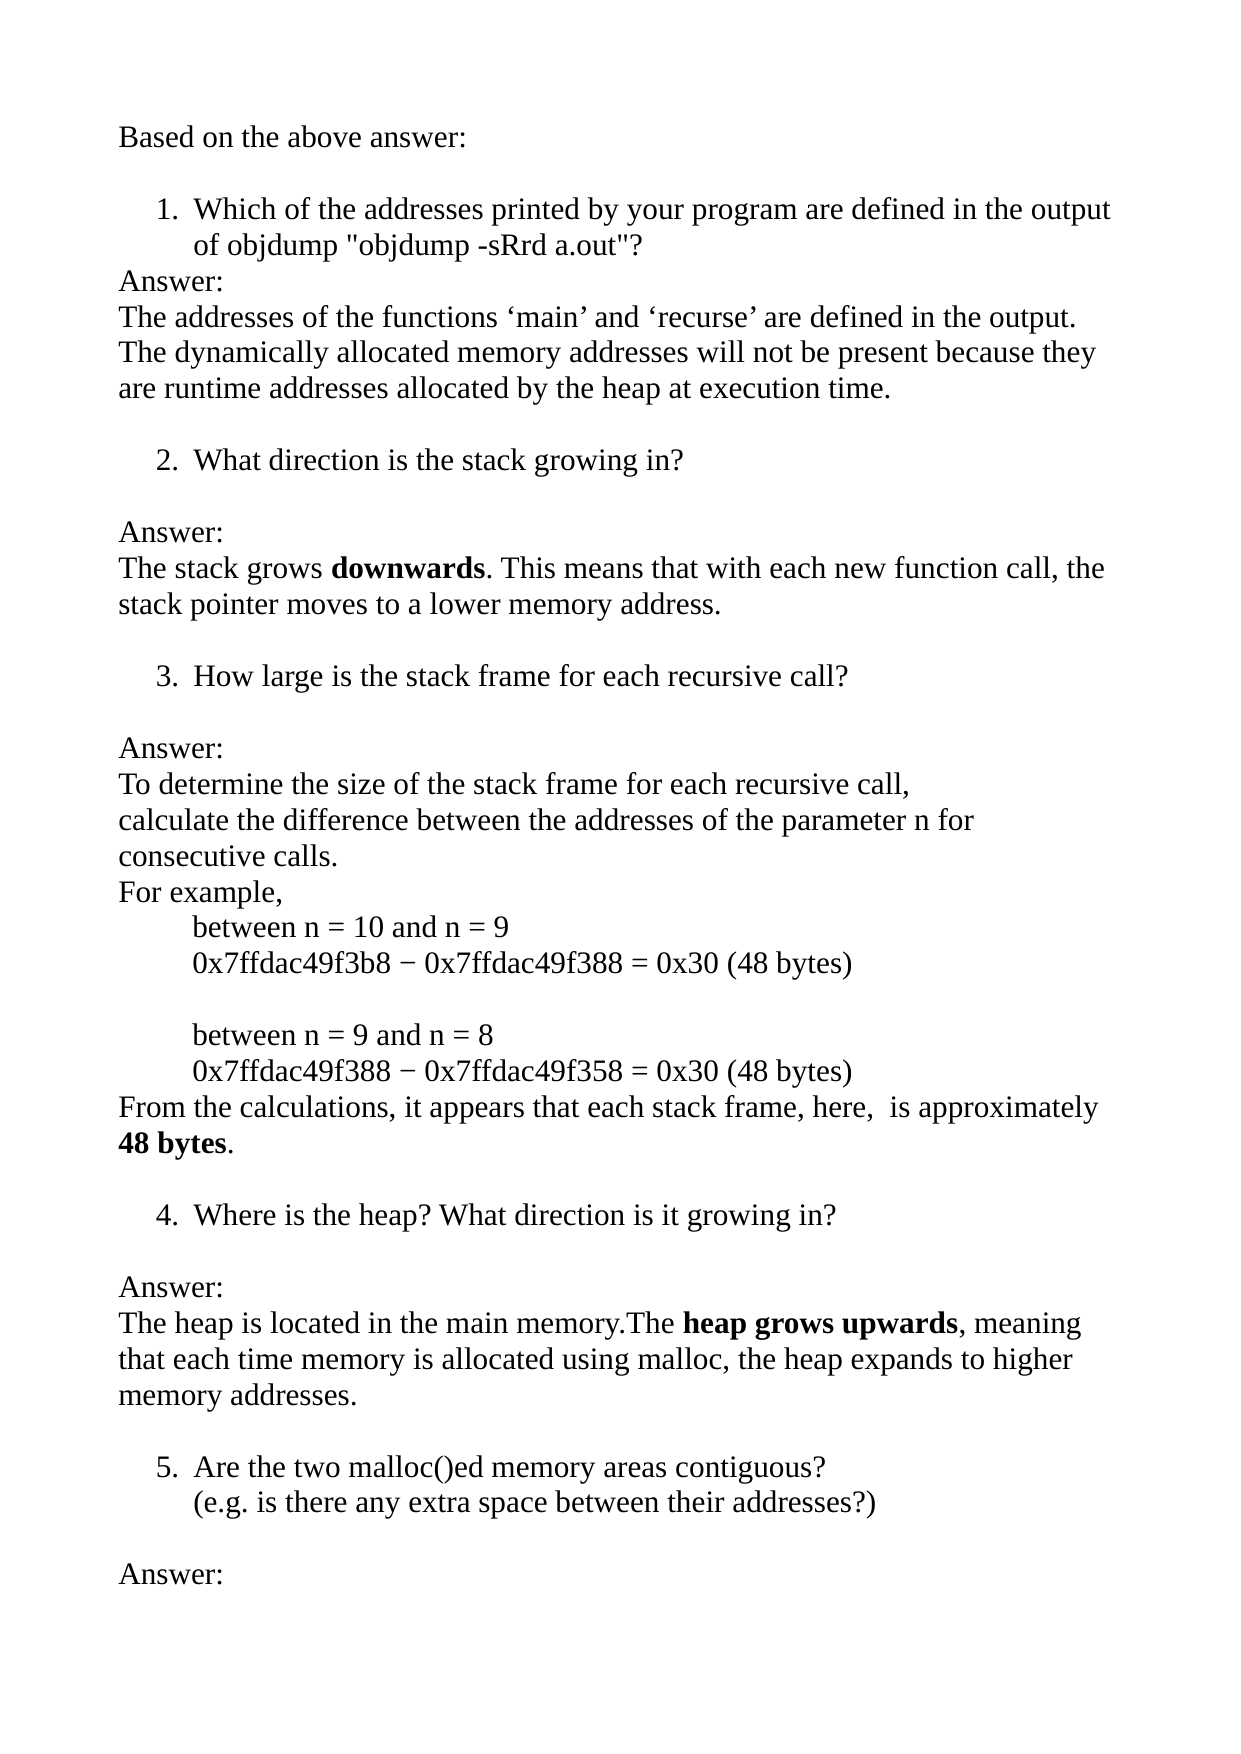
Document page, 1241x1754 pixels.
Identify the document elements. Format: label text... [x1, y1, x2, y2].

text The dynamically allocated memory addresses will not be present because they are runtime addresses allocated by the heap at execution time. [118, 334, 1122, 406]
text 0x7ffdac49f388 − 0x7ffdac49f358 = 0x30 (48 bytes) [118, 1052, 1122, 1088]
text between n = 9 and n = 8 [118, 1017, 1122, 1052]
text Based on the above answer: [118, 118, 1122, 154]
text The heap is located in the main memory.The heap grows upwards, meaning that each time memory is allocated using malloc, the heap expands to higher memory addresses. [118, 1304, 1122, 1412]
text 0x7ffdac49f3b8 − 0x7ffdac49f388 = 0x30 (48 bytes) [118, 945, 1122, 981]
list Are the two malloc()ed memory areas contiguous? [156, 1448, 1122, 1484]
list Which of the addresses printed by your program are defined in the output of objdump "objdump -sRrd a.out"? [156, 190, 1122, 262]
text Answer: [118, 1556, 1122, 1592]
text The stack grows downwards. This means that with each new function call, the stack pointer moves to a lower memory address. [118, 549, 1122, 621]
list How large is the stack frame for each recursive call? [156, 657, 1122, 693]
text To determine the size of the stack frame for each recursive call, [118, 765, 1122, 801]
text Answer: [118, 1268, 1122, 1304]
list What direction is the stack growing in? [156, 442, 1122, 477]
text calculate the difference between the addresses of the parameter n for consecutive calls. [118, 801, 1122, 873]
text between n = 10 and n = 9 [118, 909, 1122, 945]
text Answer: [118, 513, 1122, 549]
list Where is the heap? What direction is it growing in? [156, 1196, 1122, 1232]
text Answer: [118, 729, 1122, 765]
text For example, [118, 873, 1122, 909]
text The addresses of the functions ‘main’ and ‘recurse’ are defined in the output. [118, 298, 1122, 334]
text Answer: [118, 262, 1122, 298]
list (e.g. is there any extra space between their addresses?) [156, 1484, 1122, 1520]
text From the calculations, it appears that each stack frame, here, is approximately 48 bytes. [118, 1088, 1122, 1160]
